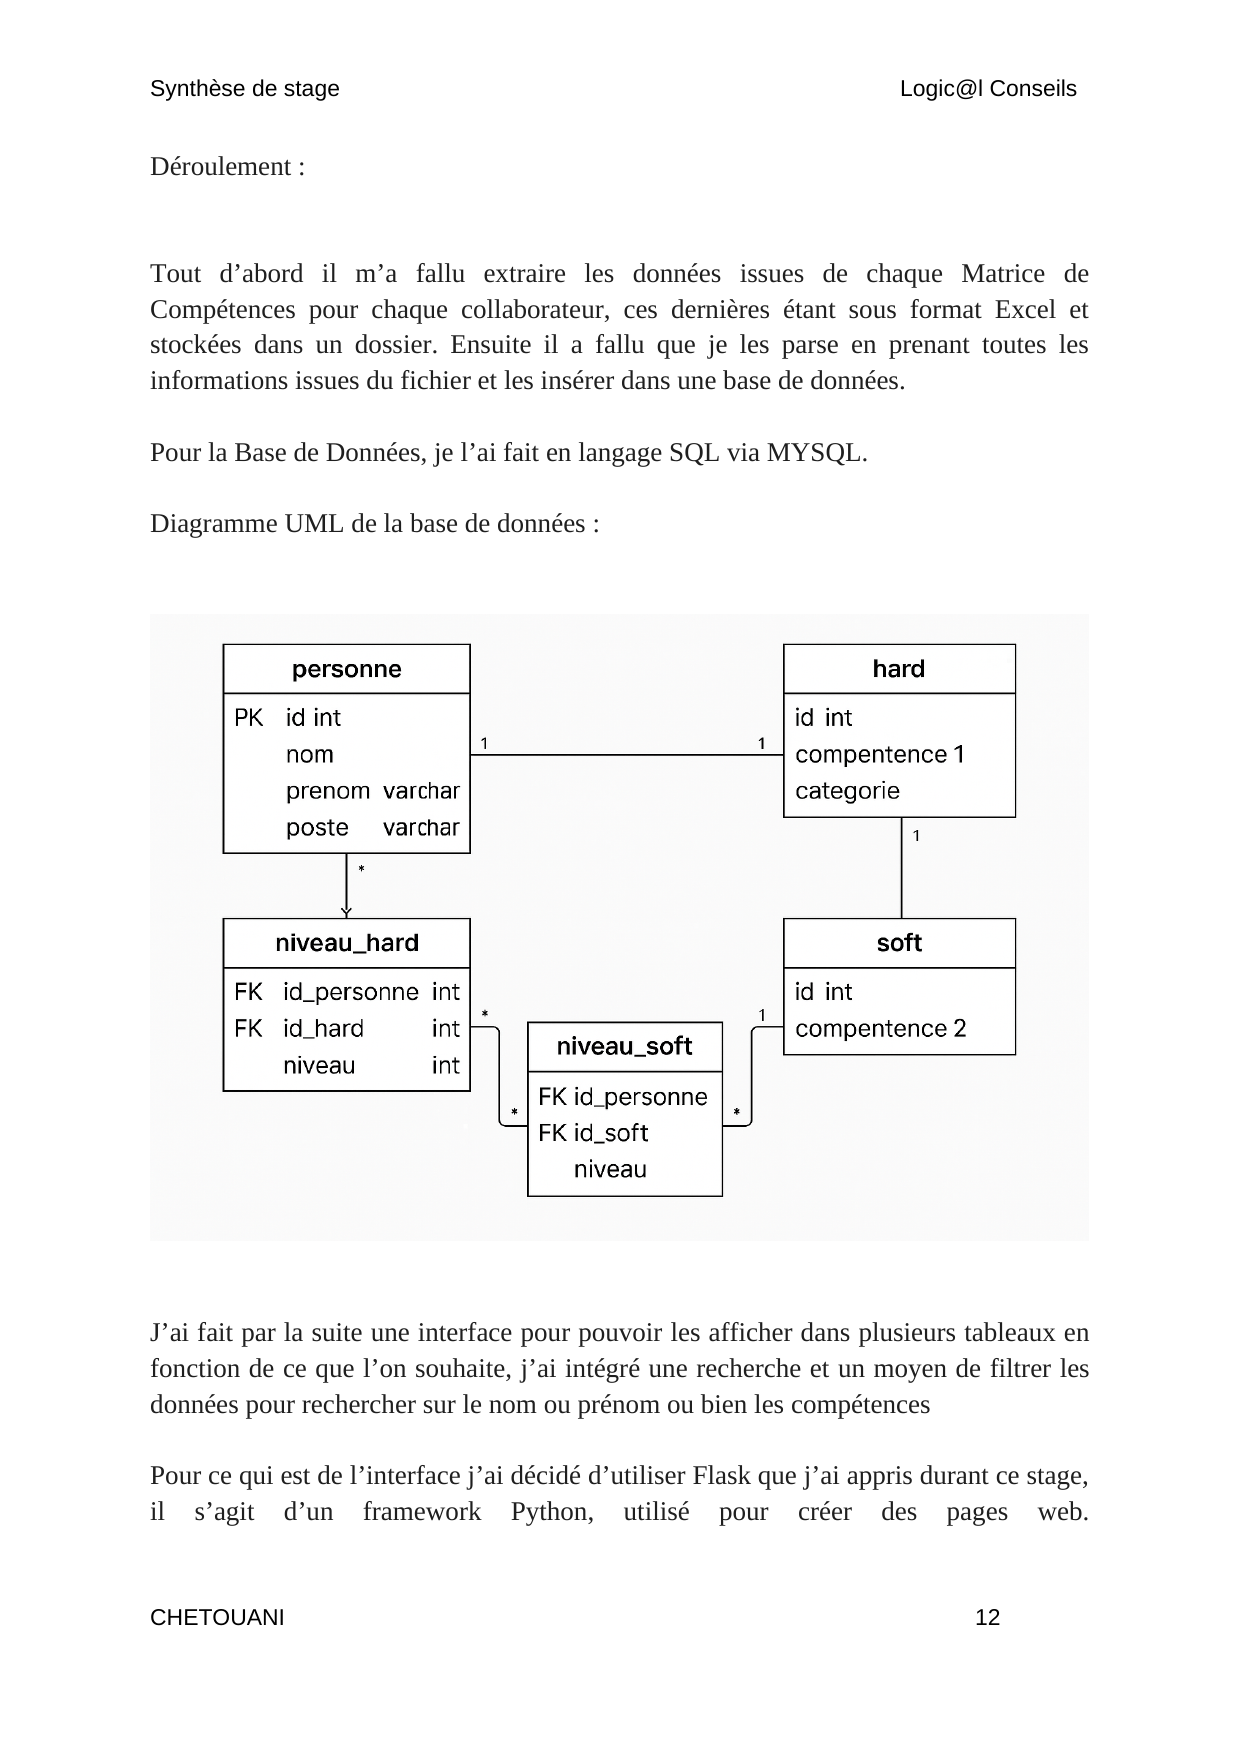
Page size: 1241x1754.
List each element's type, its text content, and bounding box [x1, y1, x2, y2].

text J’ai fait par la suite une interface pour pouvoir les afficher dans plusieurs tableaux en fonction de ce que l’on souhaite, j’ai intégré une recherche et un moyen de filtrer les données pour rechercher sur le nom ou prénom ou bien les compétences [150, 1316, 1091, 1419]
text Diagramme UML de la base de données : [150, 507, 1091, 538]
text Tout d’abord il m’a fallu extraire les données issues de chaque Matrice de Compétences pour chaque collaborateur, ces dernières étant sous format Excel et stockées dans un dossier. Ensuite il a fallu que je les parse en prenant toutes les informations issues du fichier et les insérer dans une base de données. [150, 257, 1091, 396]
text Pour la Base de Données, je l’ai fait en langage SQL via MYSQL. [150, 436, 1091, 467]
text Déroulement : [150, 150, 1091, 181]
text Pour ce qui est de l’interface j’ai décidé d’utiliser Flask que j’ai appris durant ce stage, il s’agit d’un framework Python, utilisé pour créer des pages web. [150, 1459, 1091, 1556]
